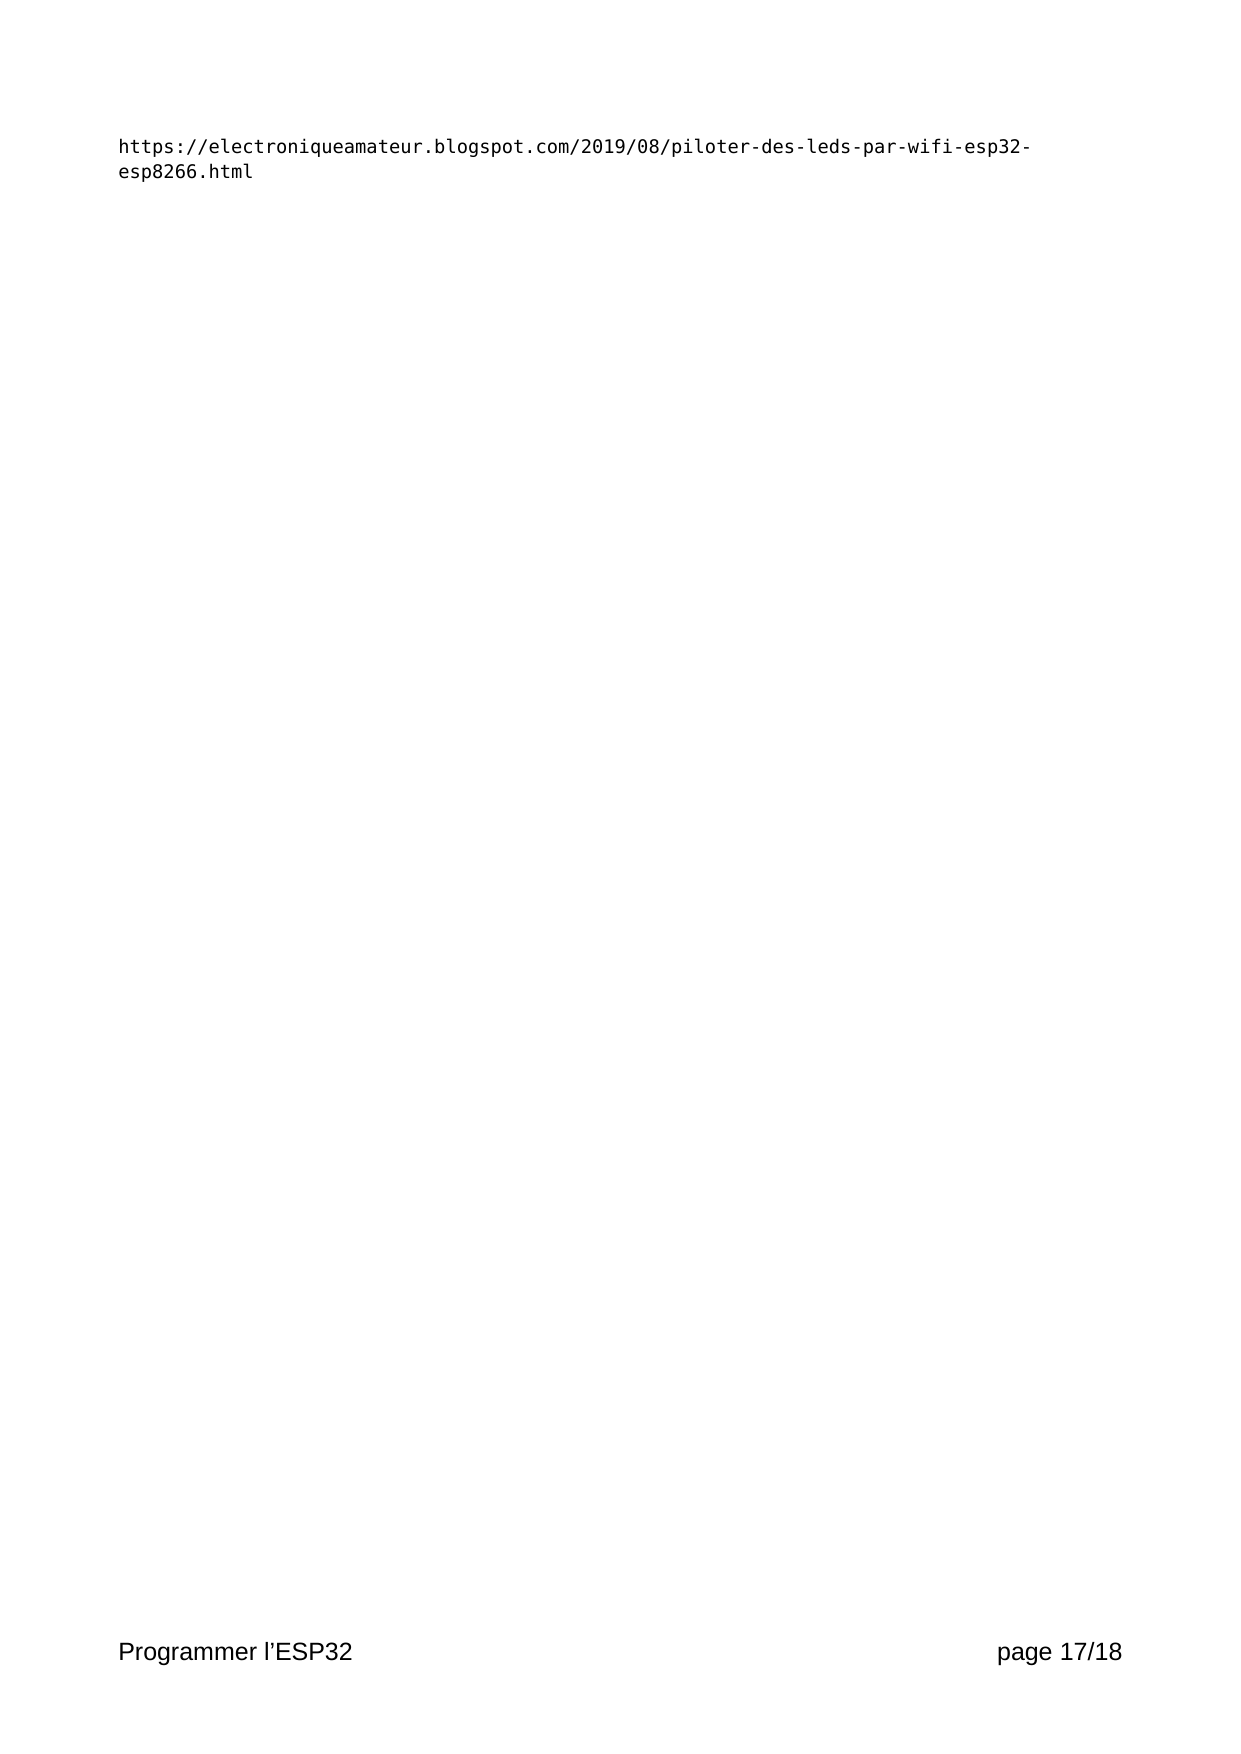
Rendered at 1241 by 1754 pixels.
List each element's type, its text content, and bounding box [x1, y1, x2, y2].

text https://electroniqueamateur.blogspot.com/2019/08/piloter-des-leds-par-wifi-esp32-esp8266.html [118, 136, 1122, 183]
